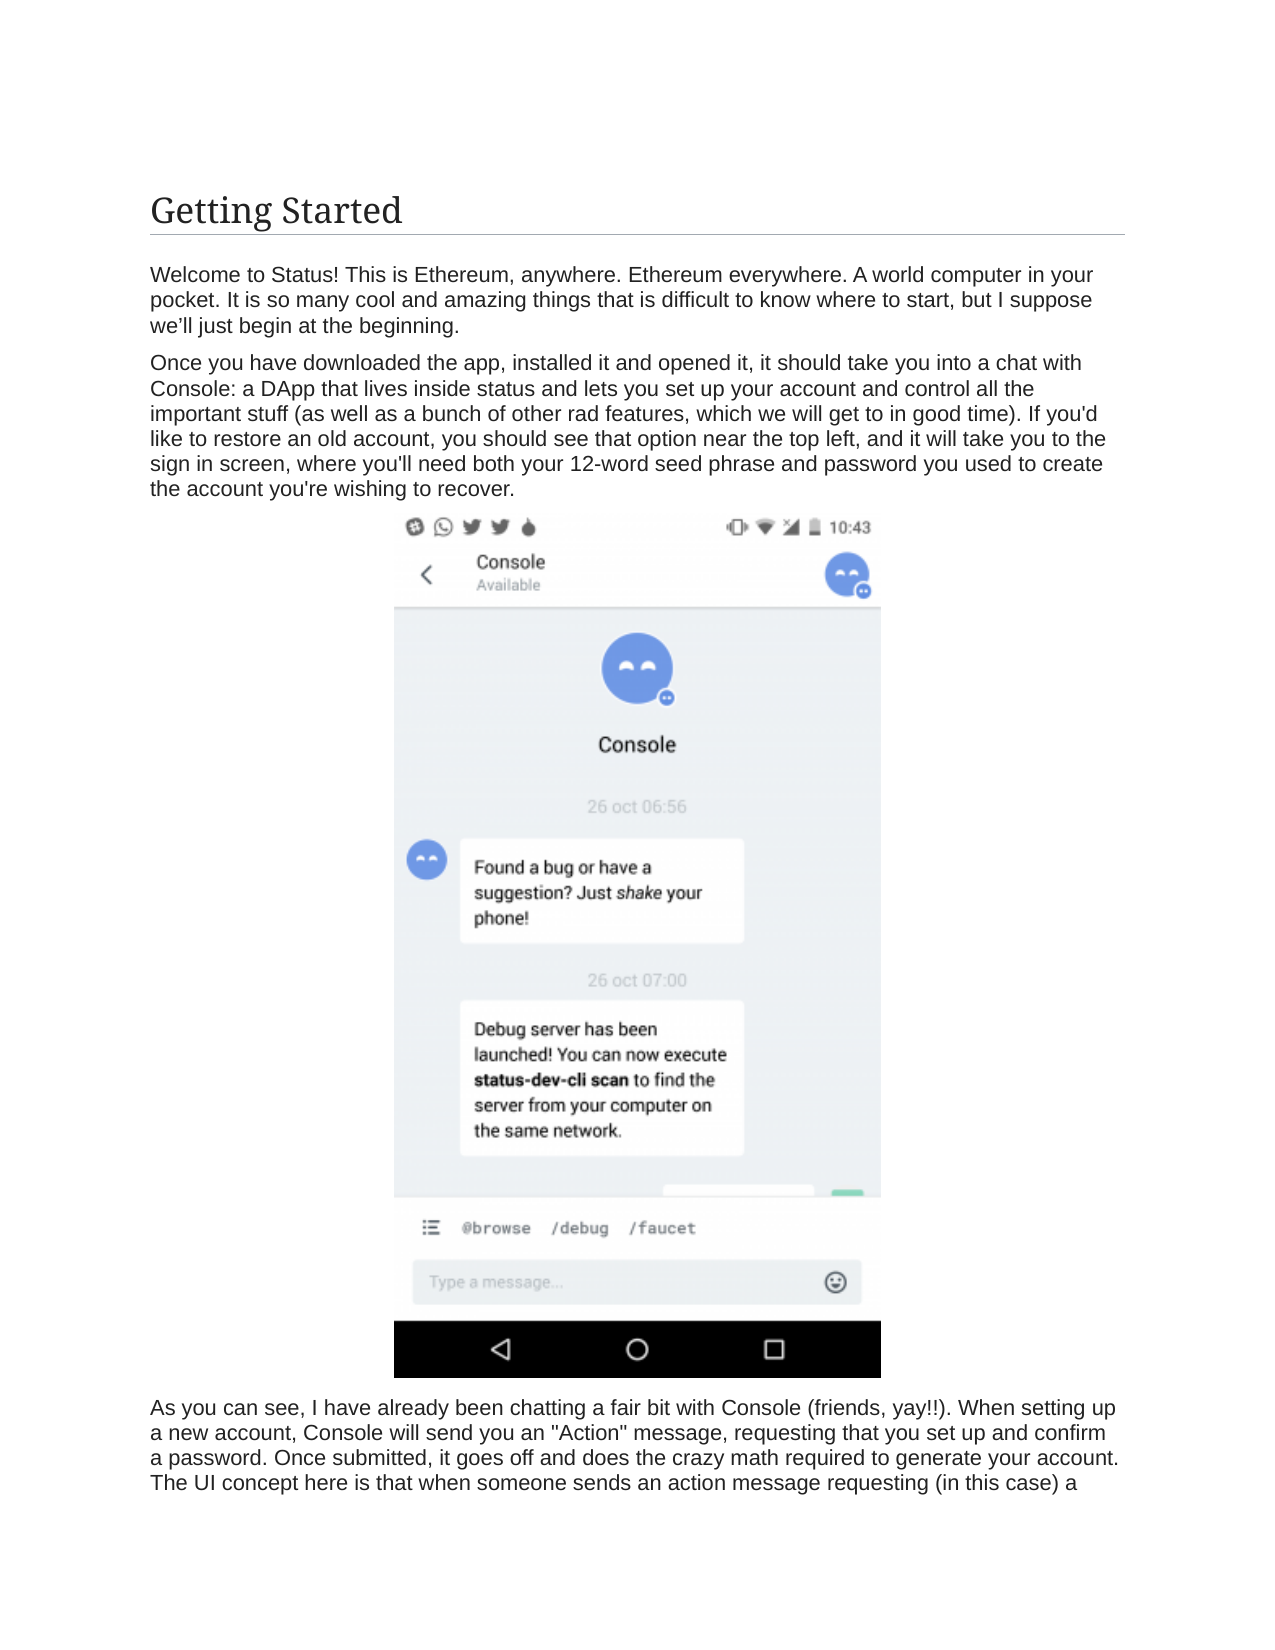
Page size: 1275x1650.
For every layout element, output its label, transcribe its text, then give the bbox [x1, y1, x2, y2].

text As you can see, I have already been chatting a fair bit with Console (friends, yay!!). When setting up a new account, Console will send you an "Action" message, requesting that you set up and confirm a password. Once submitted, it goes off and does the crazy math required to generate your account. The UI concept here is that when someone sends an action message requesting (in this case) a [150, 1394, 1125, 1495]
subtitle Getting Started [150, 185, 1125, 234]
text Welcome to Status! This is Ethereum, anywhere. Ethereum everywhere. A world computer in your pocket. It is so many cool and amazing things that is difficult to know where to start, but I suppose we’ll just begin at the beginning. [150, 262, 1125, 338]
text Once you have downloaded the app, installed it and opened it, it should take you into a chat with Console: a DApp that lives inside status and lets you set up your account and control all the important stuff (as well as a bunch of other rad features, which we will get to in good time). If you'd like to restore an old account, you should see that option near the top left, and it will take you to the sign in screen, where you'll need both your 12-word seed phrase and password you used to create the account you're wishing to recover. [150, 350, 1125, 501]
picture [394, 513, 881, 1378]
